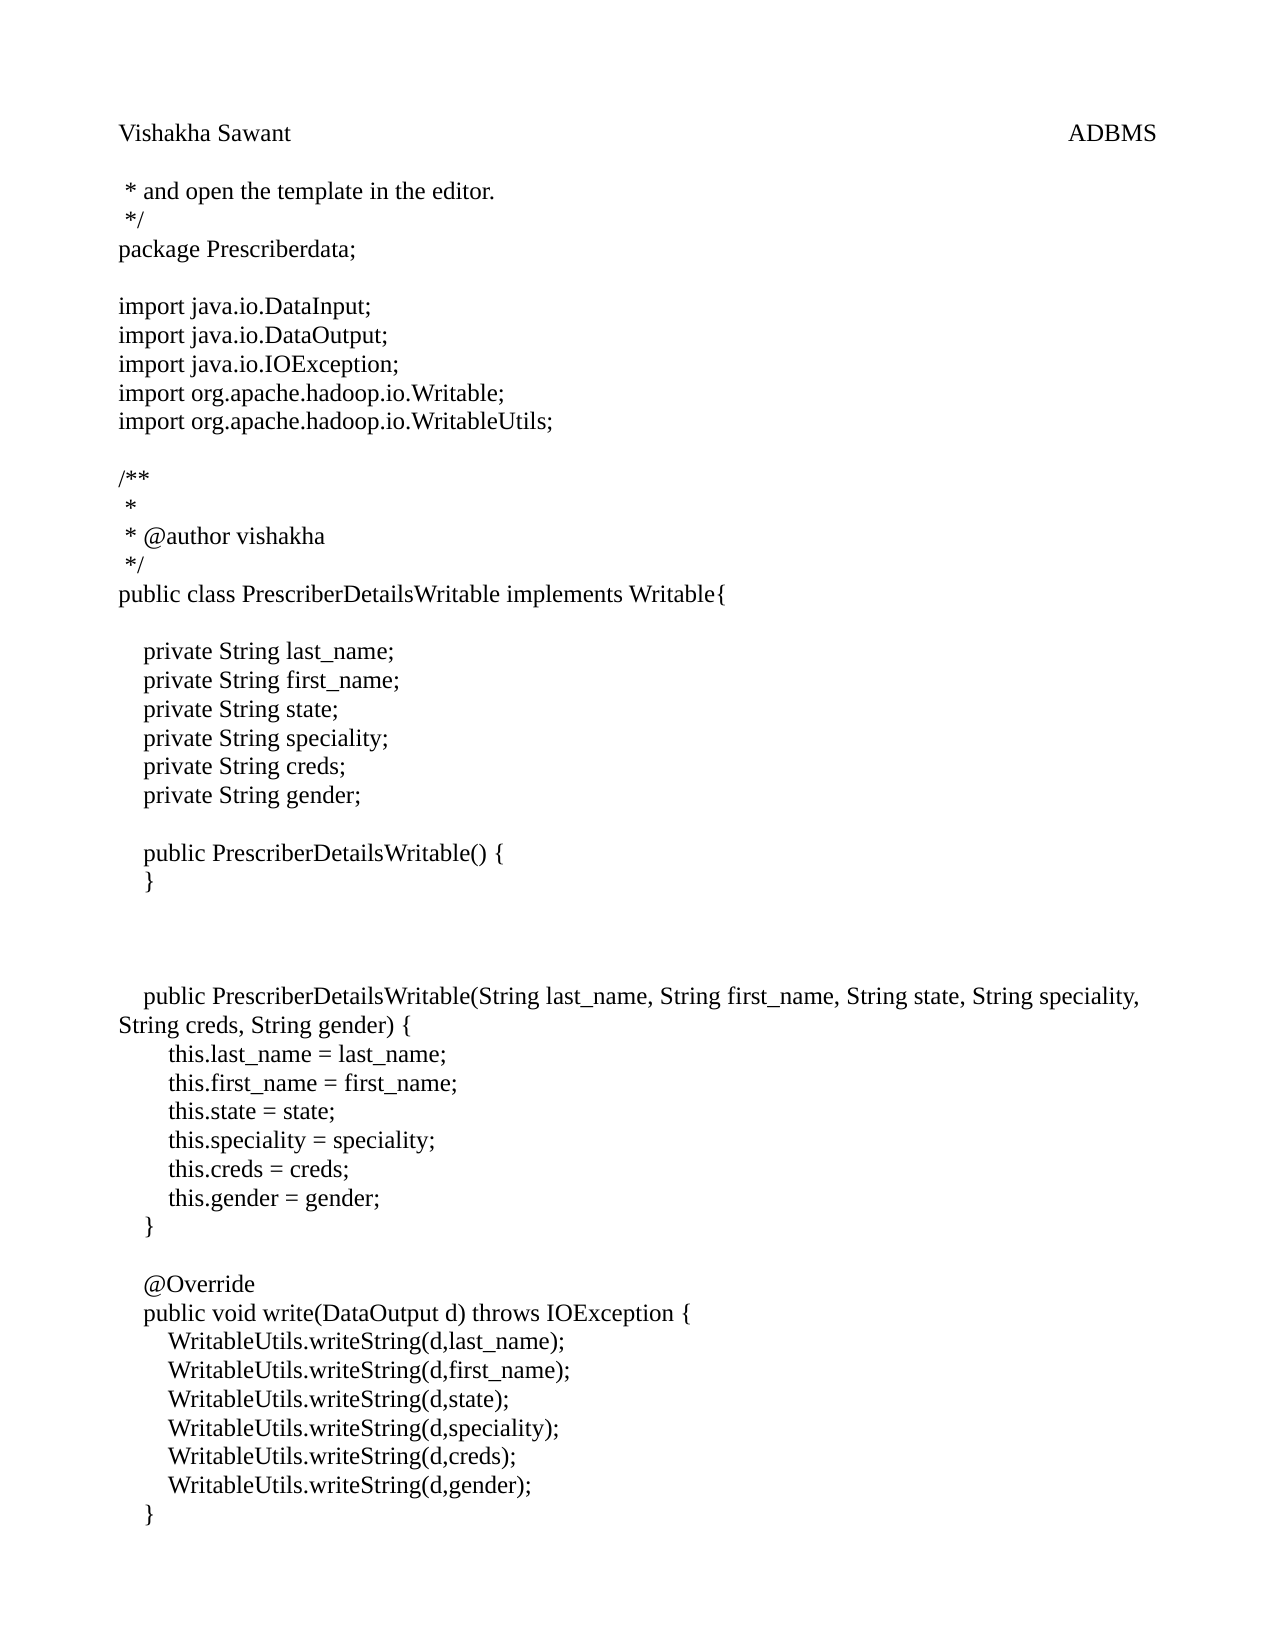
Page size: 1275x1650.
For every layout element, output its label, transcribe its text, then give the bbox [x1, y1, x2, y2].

list public PrescriberDetailsWritable(String last_name, String first_name, String state, String speciality, String creds, String gender) { [118, 981, 1157, 1039]
list WritableUtils.writeString(d,first_name); [118, 1355, 1157, 1384]
list private String speciality; [118, 723, 1157, 751]
list package Prescriberdata; [118, 234, 1157, 263]
list this.state = state; [118, 1096, 1157, 1125]
list */ [118, 550, 1157, 579]
list WritableUtils.writeString(d,creds); [118, 1441, 1157, 1470]
list import java.io.DataOutput; [118, 320, 1157, 349]
list } [118, 1211, 1157, 1240]
list public class PrescriberDetailsWritable implements Writable{ [118, 579, 1157, 608]
list * [118, 493, 1157, 521]
list this.gender = gender; [118, 1183, 1157, 1211]
list public void write(DataOutput d) throws IOException { [118, 1298, 1157, 1326]
list WritableUtils.writeString(d,last_name); [118, 1326, 1157, 1355]
list * and open the template in the editor. [118, 176, 1157, 205]
list WritableUtils.writeString(d,state); [118, 1384, 1157, 1413]
list import java.io.DataInput; [118, 291, 1157, 320]
list this.creds = creds; [118, 1154, 1157, 1183]
list WritableUtils.writeString(d,gender); [118, 1470, 1157, 1499]
list private String gender; [118, 780, 1157, 809]
list import java.io.IOException; [118, 349, 1157, 378]
list this.last_name = last_name; [118, 1039, 1157, 1068]
list } [118, 1499, 1157, 1528]
list WritableUtils.writeString(d,speciality); [118, 1413, 1157, 1441]
list * @author vishakha [118, 521, 1157, 550]
list */ [118, 205, 1157, 234]
list private String state; [118, 694, 1157, 723]
list } [118, 866, 1157, 895]
list this.first_name = first_name; [118, 1068, 1157, 1096]
list this.speciality = speciality; [118, 1125, 1157, 1154]
list public PrescriberDetailsWritable() { [118, 838, 1157, 866]
list private String last_name; [118, 636, 1157, 665]
list /** [118, 464, 1157, 493]
list private String first_name; [118, 665, 1157, 694]
list import org.apache.hadoop.io.Writable; [118, 378, 1157, 406]
list @Override [118, 1269, 1157, 1298]
list private String creds; [118, 751, 1157, 780]
list import org.apache.hadoop.io.WritableUtils; [118, 406, 1157, 435]
